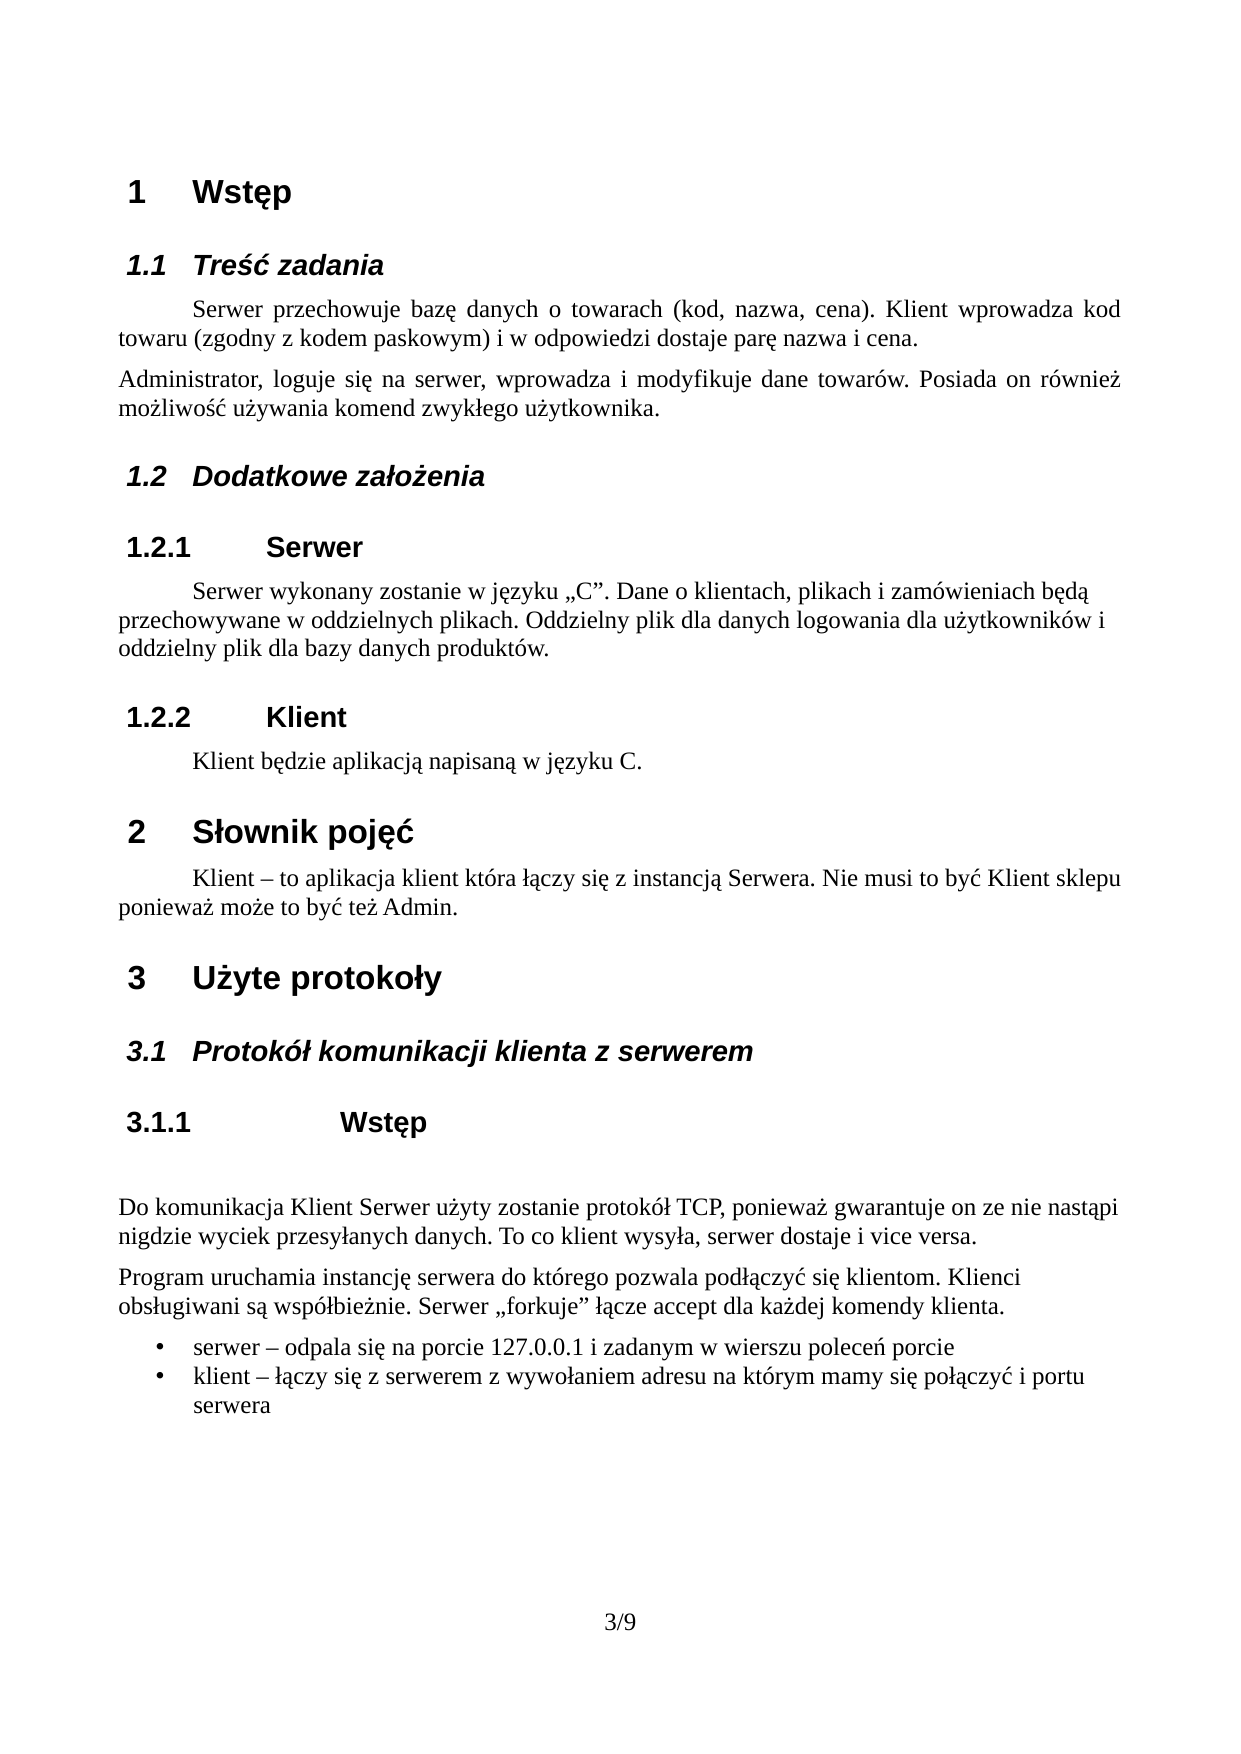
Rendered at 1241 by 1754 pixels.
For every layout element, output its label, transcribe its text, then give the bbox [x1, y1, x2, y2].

text Do komunikacja Klient Serwer użyty zostanie protokół TCP, ponieważ gwarantuje on ze nie nastąpi nigdzie wyciek przesyłanych danych. To co klient wysyła, serwer dostaje i vice versa. [118, 1192, 1122, 1250]
subtitle Użyte protokoły [118, 958, 1122, 996]
subtitle Wstęp [118, 172, 1122, 210]
subtitle Protokół komunikacji klienta z serwerem [118, 1034, 1122, 1067]
list klient – łączy się z serwerem z wywołaniem adresu na którym mamy się połączyć i portu serwera [156, 1361, 1122, 1418]
subtitle Dodatkowe założenia [118, 459, 1122, 492]
subtitle Wstęp [118, 1105, 1122, 1138]
subtitle Klient [118, 700, 1122, 733]
text Serwer wykonany zostanie w języku „C”. Dane o klientach, plikach i zamówieniach będą przechowywane w oddzielnych plikach. Oddzielny plik dla danych logowania dla użytkowników i oddzielny plik dla bazy danych produktów. [118, 576, 1122, 662]
text Klient – to aplikacja klient która łączy się z instancją Serwera. Nie musi to być Klient sklepu ponieważ może to być też Admin. [118, 863, 1122, 920]
subtitle Słownik pojęć [118, 812, 1122, 850]
text Administrator, loguje się na serwer, wprowadza i modyfikuje dane towarów. Posiada on również możliwość używania komend zwykłego użytkownika. [118, 364, 1122, 421]
subtitle Treść zadania [118, 248, 1122, 281]
list serwer – odpala się na porcie 127.0.0.1 i zadanym w wierszu poleceń porcie [156, 1332, 1122, 1361]
text Serwer przechowuje bazę danych o towarach (kod, nazwa, cena). Klient wprowadza kod towaru (zgodny z kodem paskowym) i w odpowiedzi dostaje parę nazwa i cena. [118, 294, 1122, 351]
subtitle Serwer [118, 530, 1122, 563]
text Klient będzie aplikacją napisaną w języku C. [118, 746, 1122, 774]
text Program uruchamia instancję serwera do którego pozwala podłączyć się klientom. Klienci obsługiwani są współbieżnie. Serwer „forkuje” łącze accept dla każdej komendy klienta. [118, 1262, 1122, 1320]
